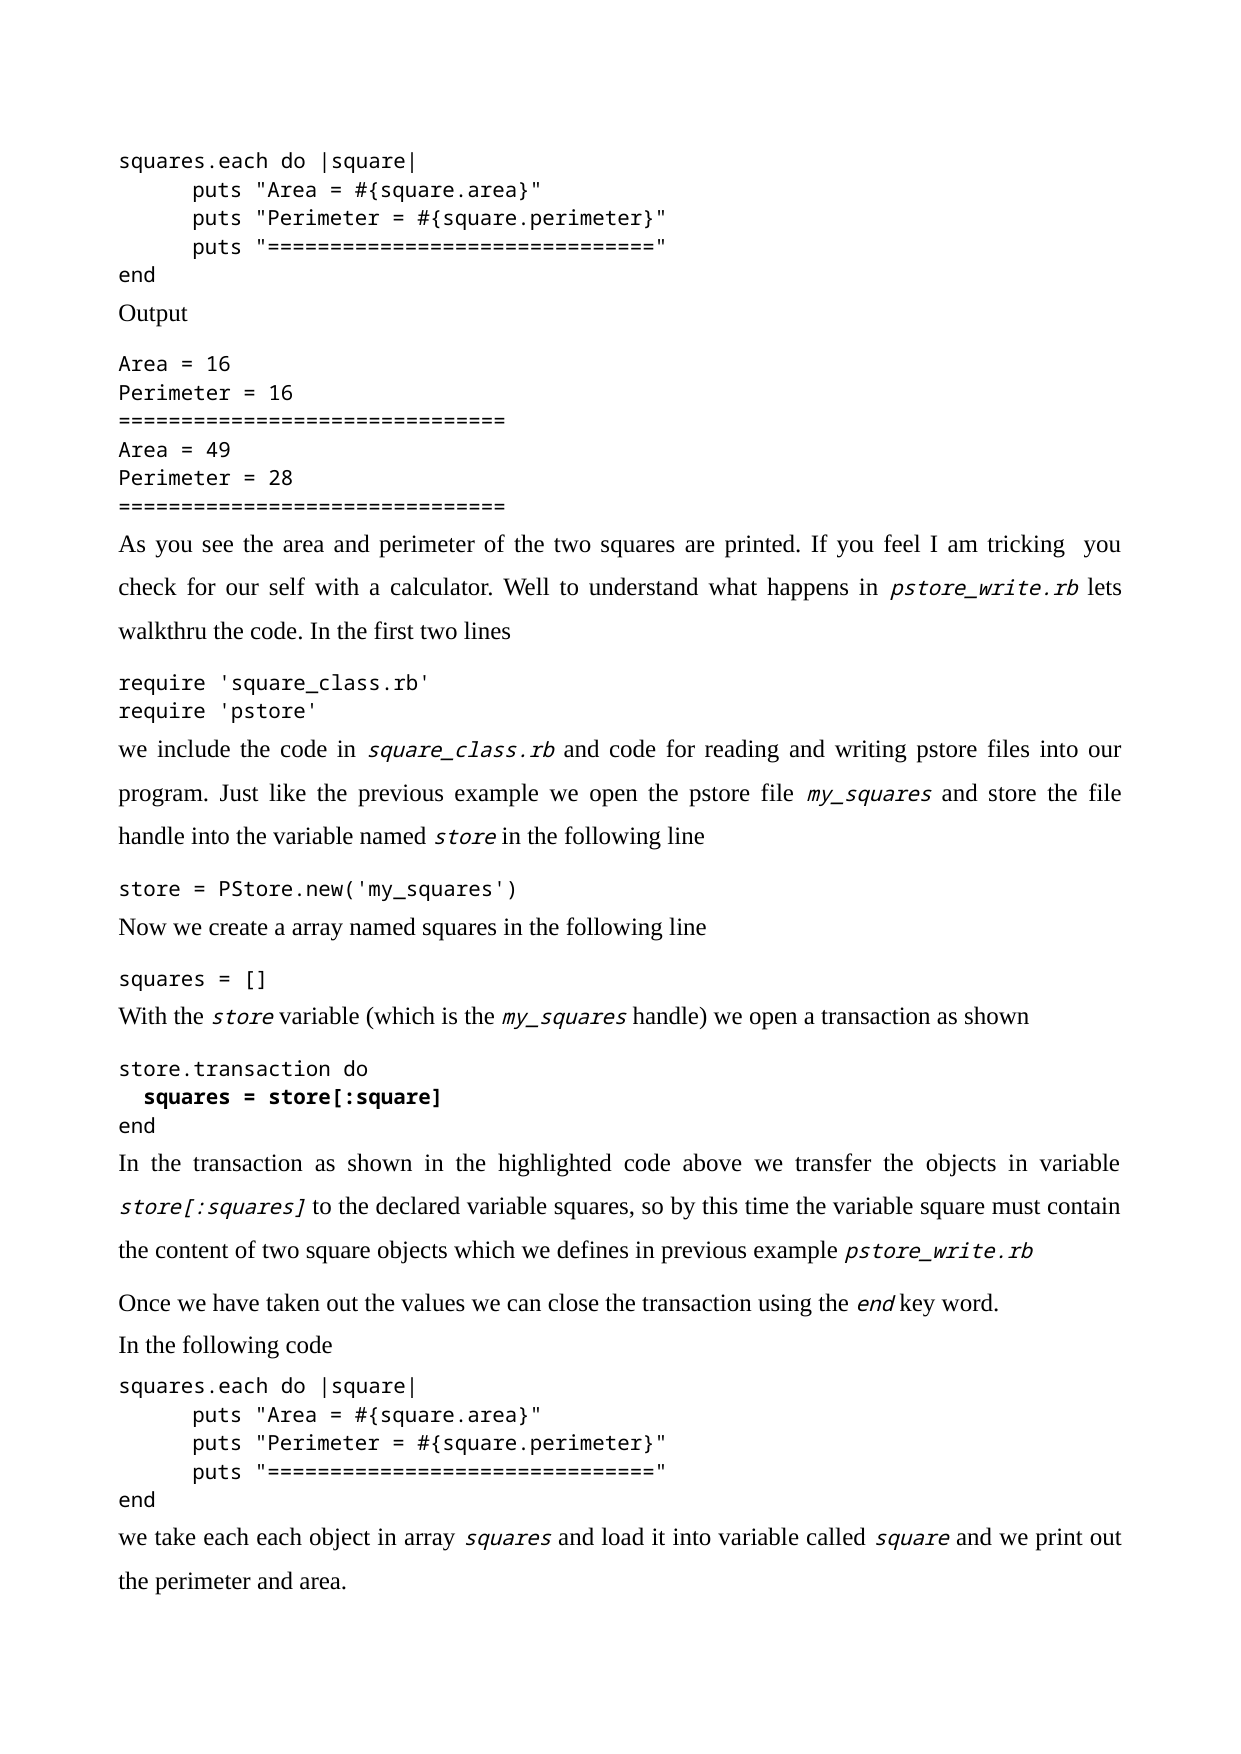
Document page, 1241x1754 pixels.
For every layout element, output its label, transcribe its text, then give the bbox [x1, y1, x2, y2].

text require 'pstore' [118, 696, 1122, 725]
text end [118, 260, 1122, 289]
text puts "Perimeter = #{square.perimeter}" [118, 1428, 1122, 1457]
text Now we create a array named squares in the following line [118, 912, 1122, 941]
text squares = store[:square] [118, 1082, 1122, 1111]
text As you see the area and perimeter of the two squares are printed. If you feel I am tricking you check for our self with a calculator. Well to understand what happens in pstore_write.rb lets walkthru the code. In the first two lines [118, 529, 1122, 645]
text squares.each do |square| [118, 147, 1122, 175]
text =============================== [118, 492, 1122, 520]
text In the transaction as shown in the highlighted code above we transfer the objects in variable store[:squares] to the declared variable squares, so by this time the variable square must contain the content of two square objects which we defines in previous example pstore_write.rb [118, 1148, 1122, 1265]
text =============================== [118, 406, 1122, 435]
text store = PStore.new('my_squares') [118, 874, 1122, 903]
text we include the code in square_class.rb and code for reading and writing pstore files into our program. Just like the previous example we open the pstore file my_squares and store the file handle into the variable named store in the following line [118, 734, 1122, 851]
text end [118, 1485, 1122, 1514]
text In the following code [118, 1330, 1122, 1359]
text squares = [] [118, 964, 1122, 992]
text puts "Area = #{square.area}" [118, 175, 1122, 203]
text store.transaction do [118, 1054, 1122, 1082]
text Once we have taken out the values we can close the transaction using the end key word. [118, 1288, 1122, 1318]
text we take each each object in array squares and load it into variable called square and we print out the perimeter and area. [118, 1522, 1122, 1595]
text Area = 16 [118, 349, 1122, 378]
text Perimeter = 16 [118, 378, 1122, 406]
text Area = 49 [118, 435, 1122, 463]
text Perimeter = 28 [118, 463, 1122, 492]
text puts "Area = #{square.area}" [118, 1400, 1122, 1428]
text squares.each do |square| [118, 1371, 1122, 1400]
text puts "===============================" [118, 1457, 1122, 1485]
text Output [118, 298, 1122, 326]
text puts "Perimeter = #{square.perimeter}" [118, 203, 1122, 232]
text require 'square_class.rb' [118, 668, 1122, 696]
text puts "===============================" [118, 232, 1122, 260]
text With the store variable (which is the my_squares handle) we open a transaction as shown [118, 1001, 1122, 1031]
text end [118, 1111, 1122, 1139]
